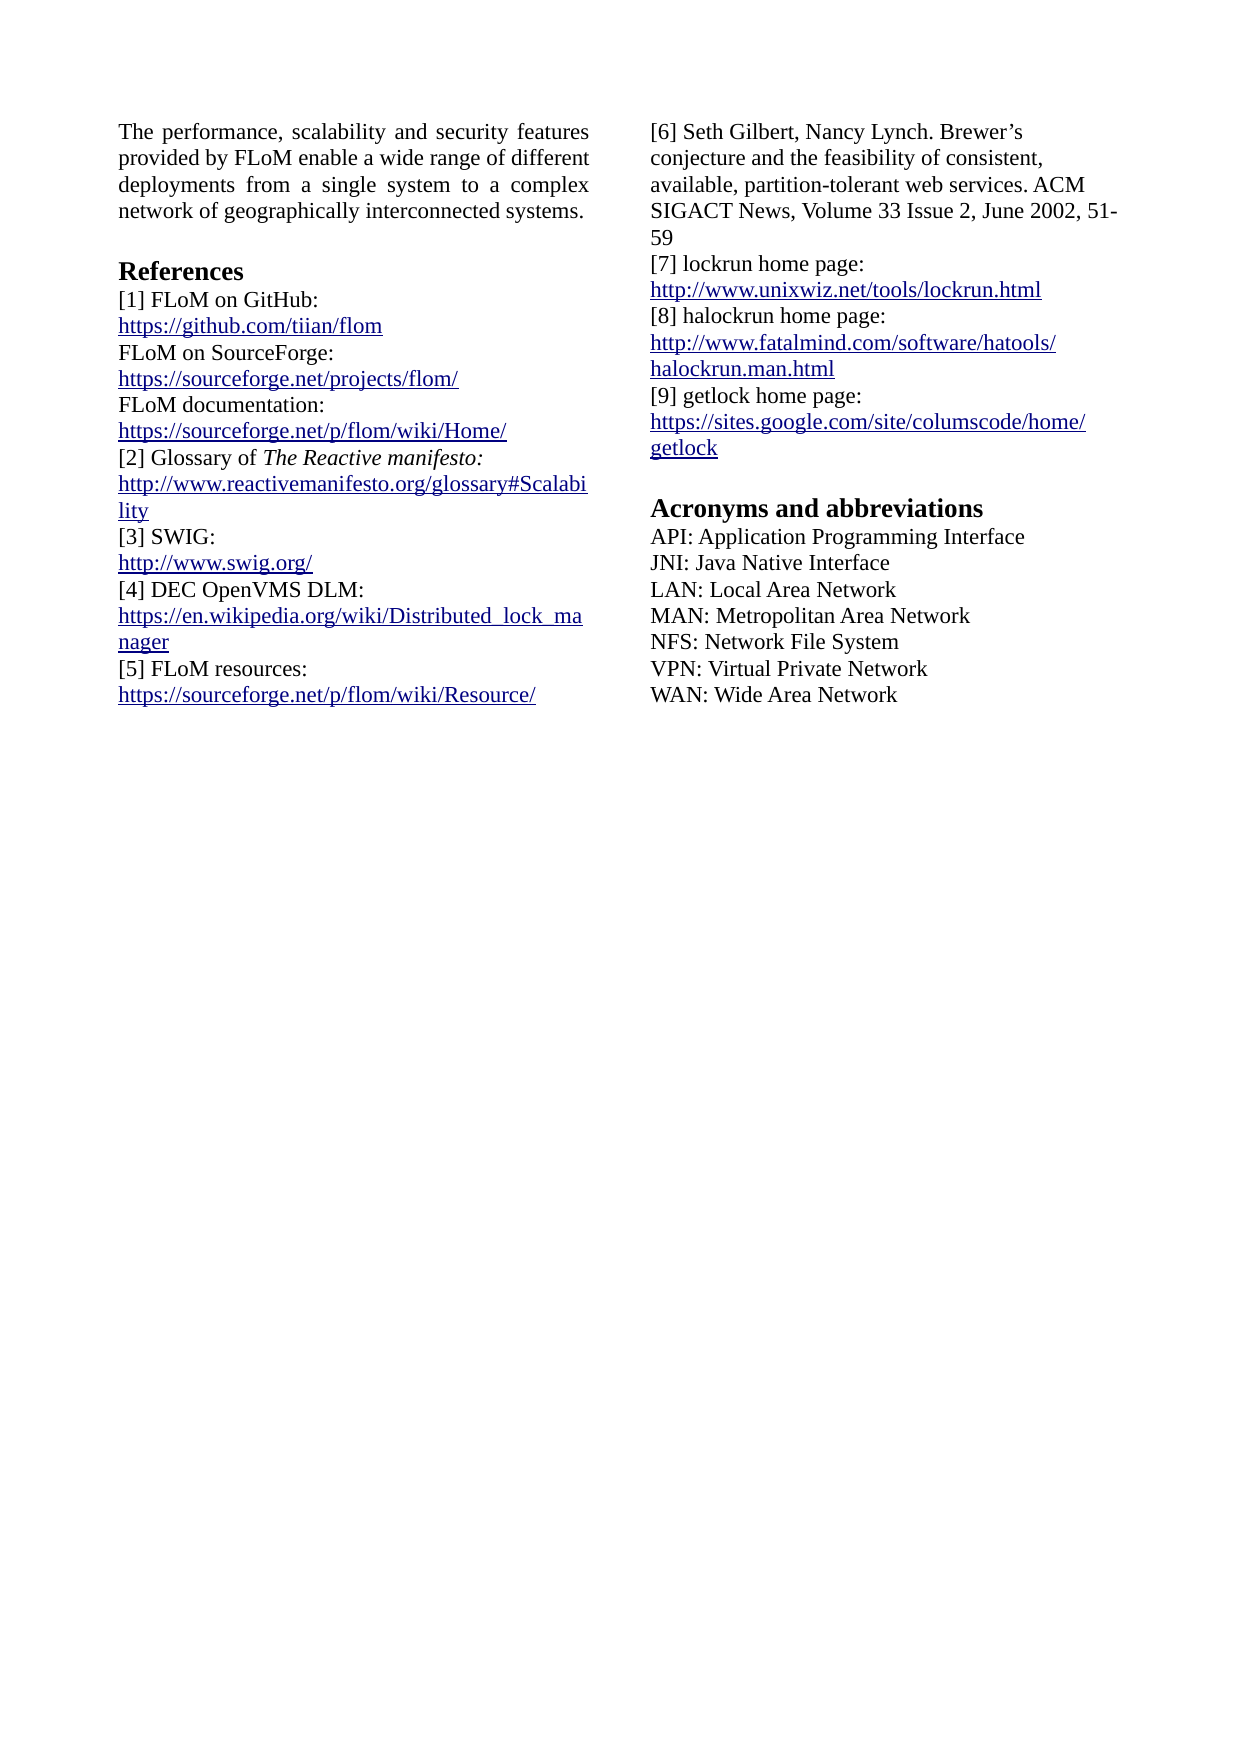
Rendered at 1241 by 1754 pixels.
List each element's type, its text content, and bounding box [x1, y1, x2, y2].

text FLoM documentation: [118, 391, 590, 418]
text API: Application Programming Interface [650, 523, 1122, 549]
text VPN: Virtual Private Network [650, 655, 1122, 681]
text http://www.swig.org/ [118, 549, 590, 576]
text MAN: Metropolitan Area Network [650, 602, 1122, 628]
text [9] getlock home page: [650, 382, 1122, 408]
text https://github.com/tiian/flom [118, 312, 590, 338]
text [1] FLoM on GitHub: [118, 286, 590, 312]
text Acronyms and abbreviations [650, 492, 1122, 523]
text [6] Seth Gilbert, Nancy Lynch. Brewer’s conjecture and the feasibility of consistent, available, partition-tolerant web services. ACM SIGACT News, Volume 33 Issue 2, June 2002, 51-59 [650, 118, 1122, 250]
text NFS: Network File System [650, 628, 1122, 655]
text [3] SWIG: [118, 523, 590, 549]
text The performance, scalability and security features provided by FLoM enable a wide range of different deployments from a single system to a complex network of geographically interconnected systems. [118, 118, 590, 223]
text https://sites.google.com/site/columscode/home/getlock [650, 408, 1122, 461]
text [7] lockrun home page: http://www.unixwiz.net/tools/lockrun.html [650, 250, 1122, 303]
text [5] FLoM resources: https://sourceforge.net/p/flom/wiki/Resource/ [118, 655, 590, 707]
text [8] halockrun home page: [650, 303, 1122, 329]
text WAN: Wide Area Network [650, 681, 1122, 707]
text FLoM on SourceForge: https://sourceforge.net/projects/flom/ [118, 338, 590, 391]
text References [118, 255, 590, 286]
text [2] Glossary of The Reactive manifesto: http://www.reactivemanifesto.org/glossary#Scalability [118, 444, 590, 523]
text JNI: Java Native Interface [650, 549, 1122, 576]
text LAN: Local Area Network [650, 576, 1122, 602]
text https://sourceforge.net/p/flom/wiki/Home/ [118, 418, 590, 444]
text http://www.fatalmind.com/software/hatools/halockrun.man.html [650, 329, 1122, 382]
text [4] DEC OpenVMS DLM: https://en.wikipedia.org/wiki/Distributed_lock_manager [118, 576, 590, 655]
